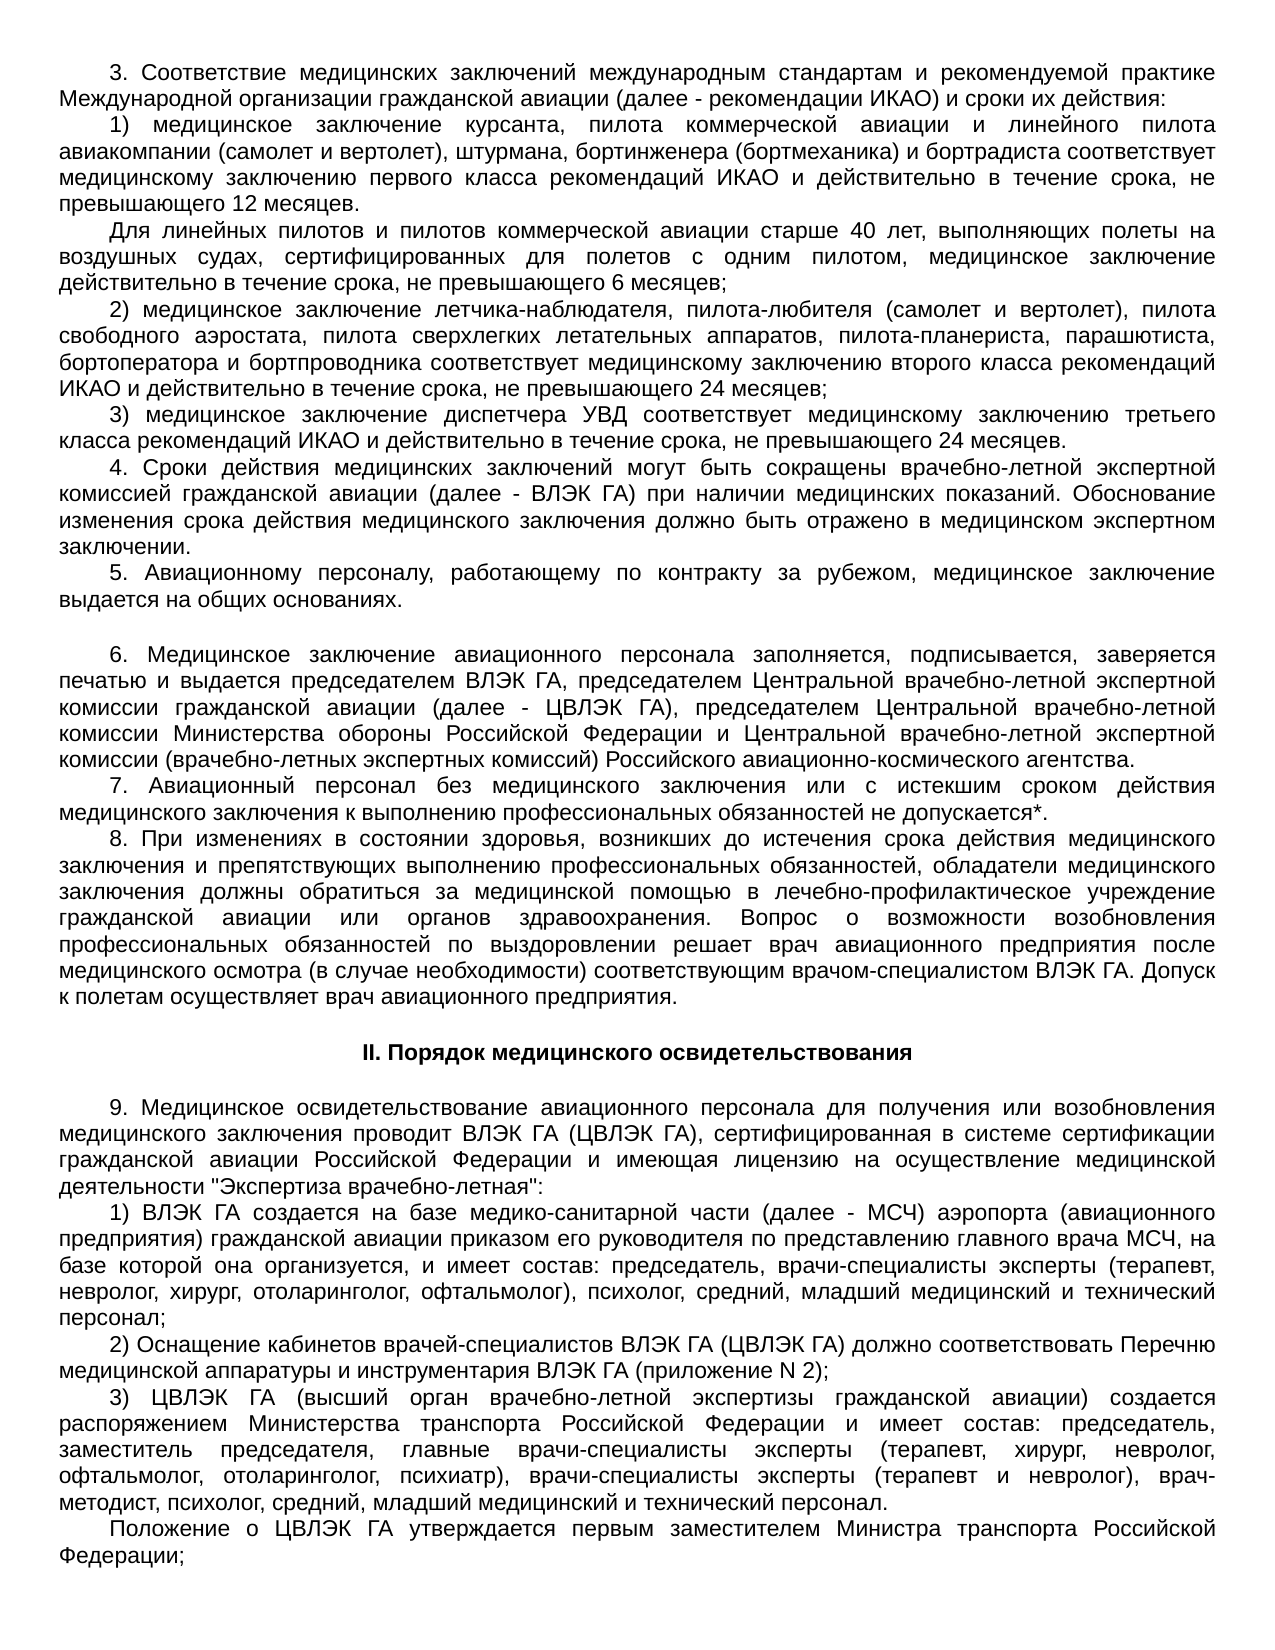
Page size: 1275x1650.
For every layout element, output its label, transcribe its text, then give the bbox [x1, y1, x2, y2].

text 8. При изменениях в состоянии здоровья, возникших до истечения срока действия медицинского заключения и препятствующих выполнению профессиональных обязанностей, обладатели медицинского заключения должны обратиться за медицинской помощью в лечебно-профилактическое учреждение гражданской авиации или органов здравоохранения. Вопрос о возможности возобновления профессиональных обязанностей по выздоровлении решает врач авиационного предприятия после медицинского осмотра (в случае необходимости) соответствующим врачом-специалистом ВЛЭК ГА. Допуск к полетам осуществляет врач авиационного предприятия. [58, 825, 1216, 1010]
text 3) медицинское заключение диспетчера УВД соответствует медицинскому заключению третьего класса рекомендаций ИКАО и действительно в течение срока, не превышающего 24 месяцев. [58, 401, 1216, 454]
text 4. Сроки действия медицинских заключений могут быть сокращены врачебно-летной экспертной комиссией гражданской авиации (далее - ВЛЭК ГА) при наличии медицинских показаний. Обоснование изменения срока действия медицинского заключения должно быть отражено в медицинском экспертном заключении. [58, 454, 1216, 559]
text 7. Авиационный персонал без медицинского заключения или с истекшим сроком действия медицинского заключения к выполнению профессиональных обязанностей не допускается*. [58, 772, 1216, 825]
text 3) ЦВЛЭК ГА (высший орган врачебно-летной экспертизы гражданской авиации) создается распоряжением Министерства транспорта Российской Федерации и имеет состав: председатель, заместитель председателя, главные врачи-специалисты эксперты (терапевт, хирург, невролог, офтальмолог, отоларинголог, психиатр), врачи-специалисты эксперты (терапевт и невролог), врач-методист, психолог, средний, младший медицинский и технический персонал. [58, 1383, 1216, 1515]
text Для линейных пилотов и пилотов коммерческой авиации старше 40 лет, выполняющих полеты на воздушных судах, сертифицированных для полетов с одним пилотом, медицинское заключение действительно в течение срока, не превышающего 6 месяцев; [58, 217, 1216, 296]
text 5. Авиационному персоналу, работающему по контракту за рубежом, медицинское заключение выдается на общих основаниях. [58, 559, 1216, 612]
text 9. Медицинское освидетельствование авиационного персонала для получения или возобновления медицинского заключения проводит ВЛЭК ГА (ЦВЛЭК ГА), сертифицированная в системе сертификации гражданской авиации Российской Федерации и имеющая лицензию на осуществление медицинской деятельности "Экспертиза врачебно-летная": [58, 1093, 1216, 1199]
text 6. Медицинское заключение авиационного персонала заполняется, подписывается, заверяется печатью и выдается председателем ВЛЭК ГА, председателем Центральной врачебно-летной экспертной комиссии гражданской авиации (далее - ЦВЛЭК ГА), председателем Центральной врачебно-летной комиссии Министерства обороны Российской Федерации и Центральной врачебно-летной экспертной комиссии (врачебно-летных экспертных комиссий) Российского авиационно-космического агентства. [58, 641, 1216, 772]
text Положение о ЦВЛЭК ГА утверждается первым заместителем Министра транспорта Российской Федерации; [58, 1515, 1216, 1568]
text 2) медицинское заключение летчика-наблюдателя, пилота-любителя (самолет и вертолет), пилота свободного аэростата, пилота сверхлегких летательных аппаратов, пилота-планериста, парашютиста, бортоператора и бортпроводника соответствует медицинскому заключению второго класса рекомендаций ИКАО и действительно в течение срока, не превышающего 24 месяцев; [58, 296, 1216, 401]
text 3. Соответствие медицинских заключений международным стандартам и рекомендуемой практике Международной организации гражданской авиации (далее - рекомендации ИКАО) и сроки их действия: [58, 58, 1216, 111]
text 1) медицинское заключение курсанта, пилота коммерческой авиации и линейного пилота авиакомпании (самолет и вертолет), штурмана, бортинженера (бортмеханика) и бортрадиста соответствует медицинскому заключению первого класса рекомендаций ИКАО и действительно в течение срока, не превышающего 12 месяцев. [58, 111, 1216, 217]
text 1) ВЛЭК ГА создается на базе медико-санитарной части (далее - МСЧ) аэропорта (авиационного предприятия) гражданской авиации приказом его руководителя по представлению главного врача МСЧ, на базе которой она организуется, и имеет состав: председатель, врачи-специалисты эксперты (терапевт, невролог, хирург, отоларинголог, офтальмолог), психолог, средний, младший медицинский и технический персонал; [58, 1199, 1216, 1331]
text II. Порядок медицинского освидетельствования [58, 1038, 1216, 1065]
text 2) Оснащение кабинетов врачей-специалистов ВЛЭК ГА (ЦВЛЭК ГА) должно соответствовать Перечню медицинской аппаратуры и инструментария ВЛЭК ГА (приложение N 2); [58, 1331, 1216, 1383]
